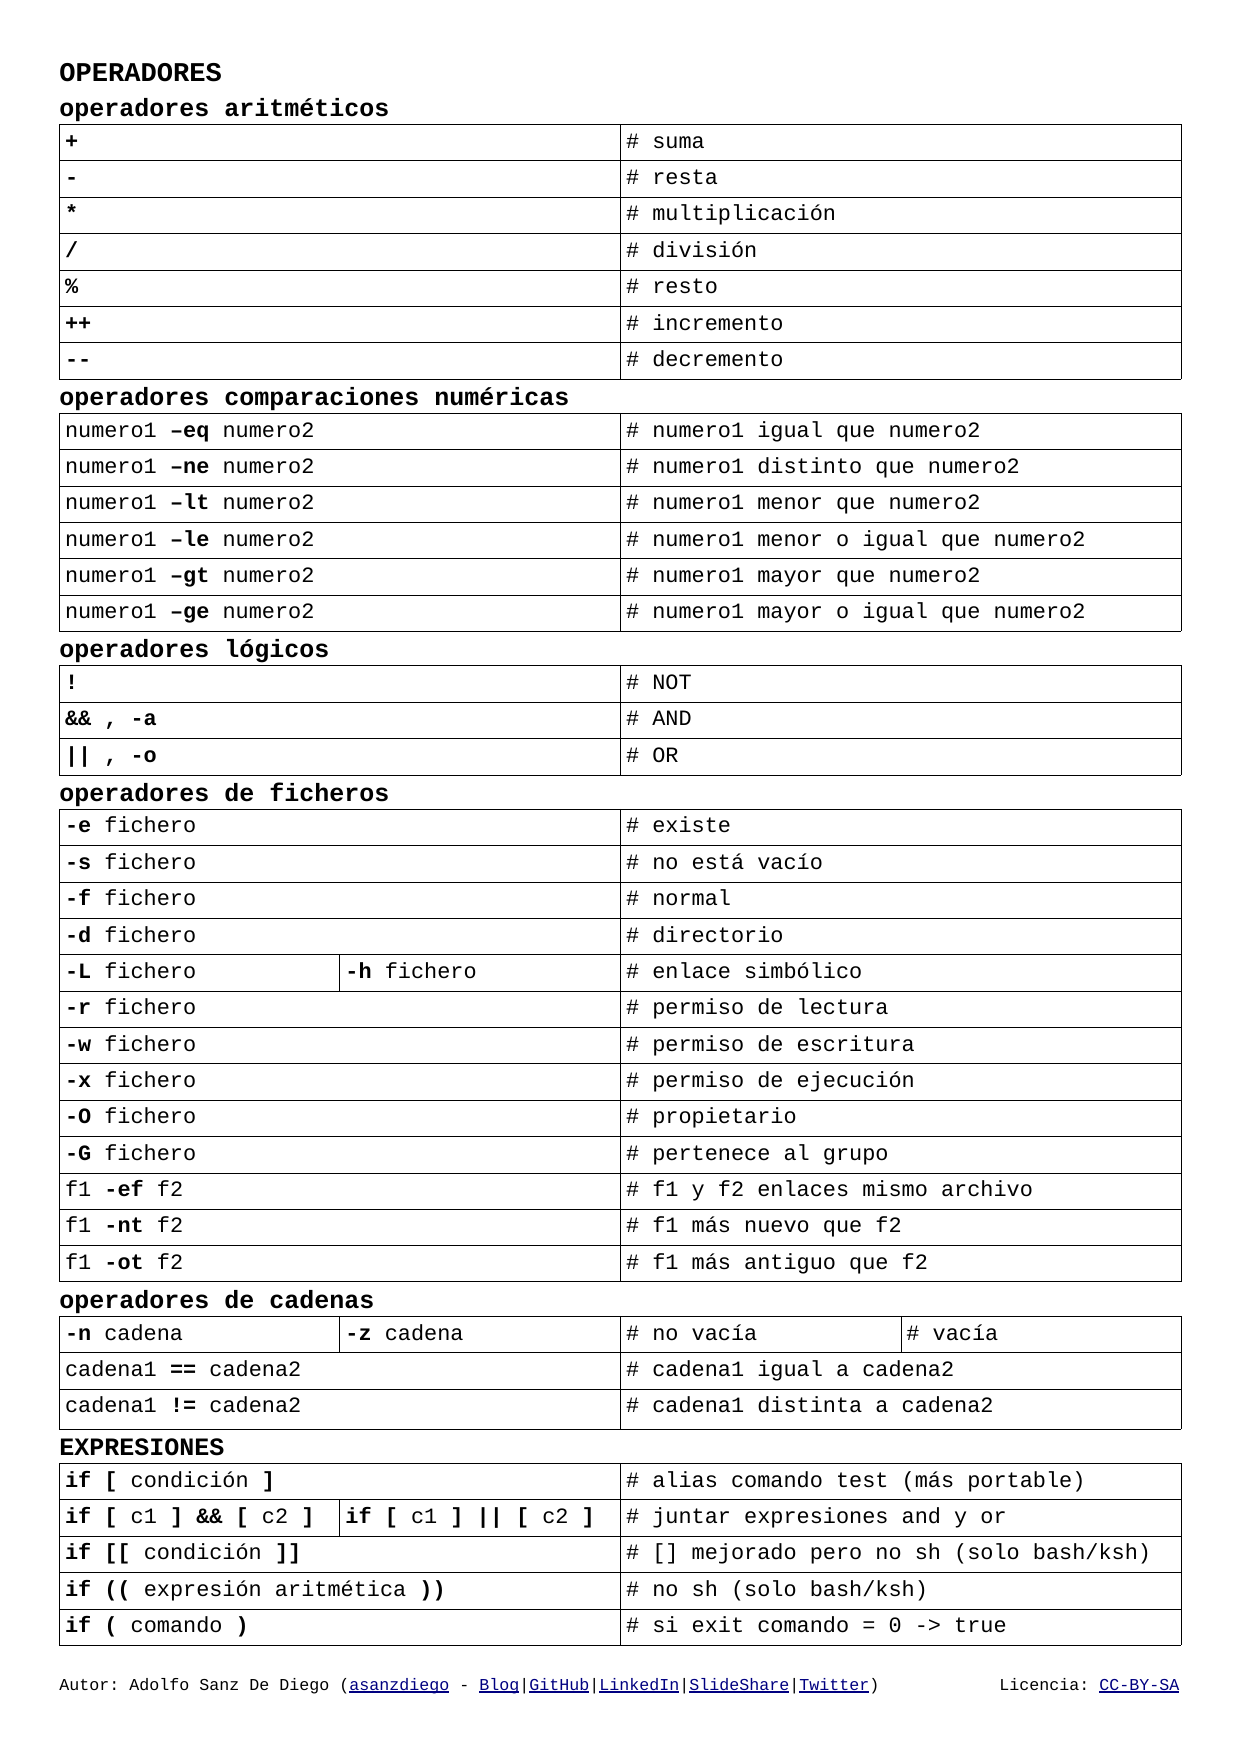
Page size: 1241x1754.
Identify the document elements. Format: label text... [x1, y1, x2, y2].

table_cell # pertenece al grupo [621, 1137, 1181, 1172]
table_cell -d fichero [60, 919, 620, 954]
table_header + [60, 125, 620, 160]
table_cell # normal [621, 883, 1181, 918]
table_cell # resta [621, 161, 1181, 197]
table_cell -f fichero [60, 883, 620, 918]
table_cell # permiso de escritura [621, 1028, 1181, 1063]
table_cell numero1 –le numero2 [60, 523, 620, 558]
table_cell # numero1 menor o igual que numero2 [621, 523, 1181, 558]
table_cell -s fichero [60, 846, 620, 882]
table_cell # f1 más nuevo que f2 [621, 1210, 1181, 1245]
table_cell # decremento [621, 343, 1181, 378]
table_cell * [60, 198, 620, 233]
table_header # existe [621, 810, 1181, 845]
table_cell -O fichero [60, 1101, 620, 1136]
table_cell # no sh (solo bash/ksh) [621, 1573, 1181, 1608]
table_cell / [60, 234, 620, 269]
table_cell f1 -ot f2 [60, 1246, 620, 1281]
subtitle operadores aritméticos [59, 96, 1181, 124]
table_header -e fichero [60, 810, 620, 845]
table_cell # directorio [621, 919, 1181, 954]
subtitle EXPRESIONES [59, 1435, 1181, 1463]
table_cell -w fichero [60, 1028, 620, 1063]
table_cell % [60, 271, 620, 306]
table_cell # numero1 mayor o igual que numero2 [621, 596, 1181, 631]
table_cell # f1 más antiguo que f2 [621, 1246, 1181, 1281]
table_cell # resto [621, 271, 1181, 306]
table_cell # numero1 mayor que numero2 [621, 559, 1181, 595]
table_header -z cadena [340, 1317, 620, 1352]
table_cell # permiso de lectura [621, 992, 1181, 1027]
table_cell # incremento [621, 307, 1181, 342]
table_cell cadena1 != cadena2 [60, 1390, 620, 1429]
table_cell numero1 –lt numero2 [60, 487, 620, 522]
table_cell cadena1 == cadena2 [60, 1353, 620, 1388]
table_header if [ condición ] [60, 1464, 620, 1499]
table_cell if (( expresión aritmética )) [60, 1573, 620, 1608]
table_cell # numero1 menor que numero2 [621, 487, 1181, 522]
table_cell && , -a [60, 703, 620, 738]
table_cell # AND [621, 703, 1181, 738]
table_cell if [ c1 ] || [ c2 ] [340, 1500, 620, 1536]
table_cell # propietario [621, 1101, 1181, 1136]
table_header # alias comando test (más portable) [621, 1464, 1181, 1499]
table_cell # enlace simbólico [621, 955, 1181, 991]
table_cell ++ [60, 307, 620, 342]
table_cell -- [60, 343, 620, 378]
table_cell f1 -ef f2 [60, 1174, 620, 1209]
table_header # numero1 igual que numero2 [621, 414, 1181, 449]
subtitle operadores de cadenas [59, 1287, 1181, 1316]
table_cell f1 -nt f2 [60, 1210, 620, 1245]
table_cell -G fichero [60, 1137, 620, 1172]
subtitle operadores de ficheros [59, 781, 1181, 809]
table_cell numero1 –ge numero2 [60, 596, 620, 631]
table_cell # f1 y f2 enlaces mismo archivo [621, 1174, 1181, 1209]
table_cell # [] mejorado pero no sh (solo bash/ksh) [621, 1537, 1181, 1572]
table_cell -r fichero [60, 992, 620, 1027]
table_cell - [60, 161, 620, 197]
table_cell -h fichero [340, 955, 620, 991]
table_cell numero1 –gt numero2 [60, 559, 620, 595]
table_cell # OR [621, 739, 1181, 774]
table_cell # cadena1 igual a cadena2 [621, 1353, 1181, 1388]
table_cell # multiplicación [621, 198, 1181, 233]
table_cell # si exit comando = 0 -> true [621, 1610, 1181, 1645]
table_cell -x fichero [60, 1064, 620, 1100]
table_header # no vacía [621, 1317, 901, 1352]
table_cell -L fichero [60, 955, 339, 991]
table_cell if [[ condición ]] [60, 1537, 620, 1572]
table_cell # cadena1 distinta a cadena2 [621, 1390, 1181, 1429]
table_cell # permiso de ejecución [621, 1064, 1181, 1100]
table_header # vacía [902, 1317, 1181, 1352]
subtitle operadores comparaciones numéricas [59, 384, 1181, 413]
table_header # NOT [621, 666, 1181, 702]
table_cell || , -o [60, 739, 620, 774]
table_cell if ( comando ) [60, 1610, 620, 1645]
subtitle Operadores [59, 59, 1181, 90]
table_header numero1 –eq numero2 [60, 414, 620, 449]
subtitle operadores lógicos [59, 637, 1181, 665]
table_header # suma [621, 125, 1181, 160]
table_cell # numero1 distinto que numero2 [621, 450, 1181, 486]
table_cell if [ c1 ] && [ c2 ] [60, 1500, 339, 1536]
table_cell # juntar expresiones and y or [621, 1500, 1181, 1536]
table_cell numero1 –ne numero2 [60, 450, 620, 486]
table_cell # división [621, 234, 1181, 269]
table_header ! [60, 666, 620, 702]
table_header -n cadena [60, 1317, 339, 1352]
table_cell # no está vacío [621, 846, 1181, 882]
